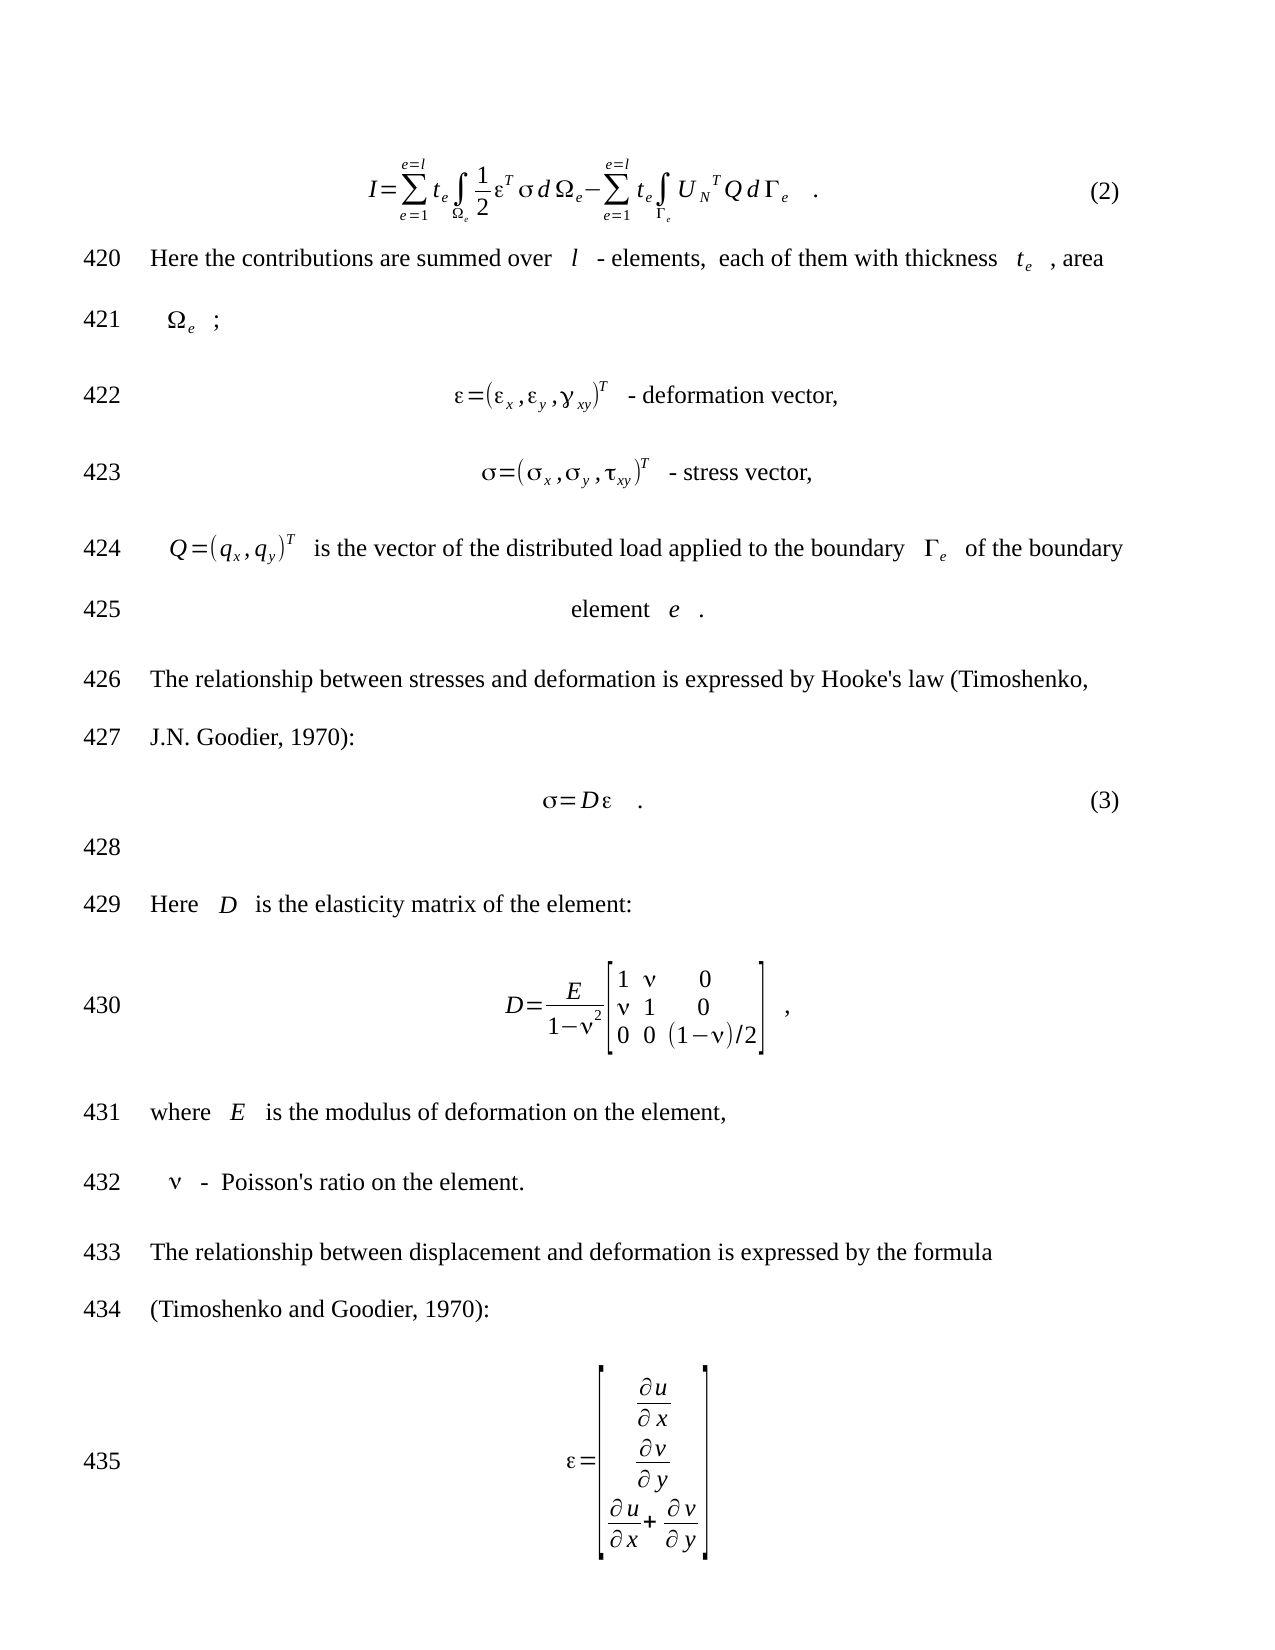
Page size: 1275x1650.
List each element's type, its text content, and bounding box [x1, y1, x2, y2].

text The relationship between stresses and deformation is expressed by Hooke's law (Timoshenko, J.N. Goodier, 1970): [150, 664, 1125, 750]
text - deformation vector, [150, 378, 1125, 413]
text whereis the modulus of deformation on the element, [150, 1097, 1125, 1125]
text - Poisson's ratio on the element. [150, 1167, 1125, 1195]
table_header (2) [1017, 150, 1125, 243]
text is the vector of the distributed load applied to the boundaryof the boundary element. [150, 530, 1125, 623]
text The relationship between displacement and deformation is expressed by the formula (Timoshenko and Goodier, 1970): [150, 1237, 1125, 1323]
table_header . [150, 779, 1017, 832]
text - stress vector, [150, 454, 1125, 489]
text Here the contributions are summed over- elements, each of them with thickness, area; [150, 243, 1125, 337]
table_header (3) [1017, 779, 1125, 832]
text Hereis the elasticity matrix of the element: [150, 889, 1125, 918]
table_header . [150, 150, 1017, 243]
text , [150, 959, 1125, 1055]
